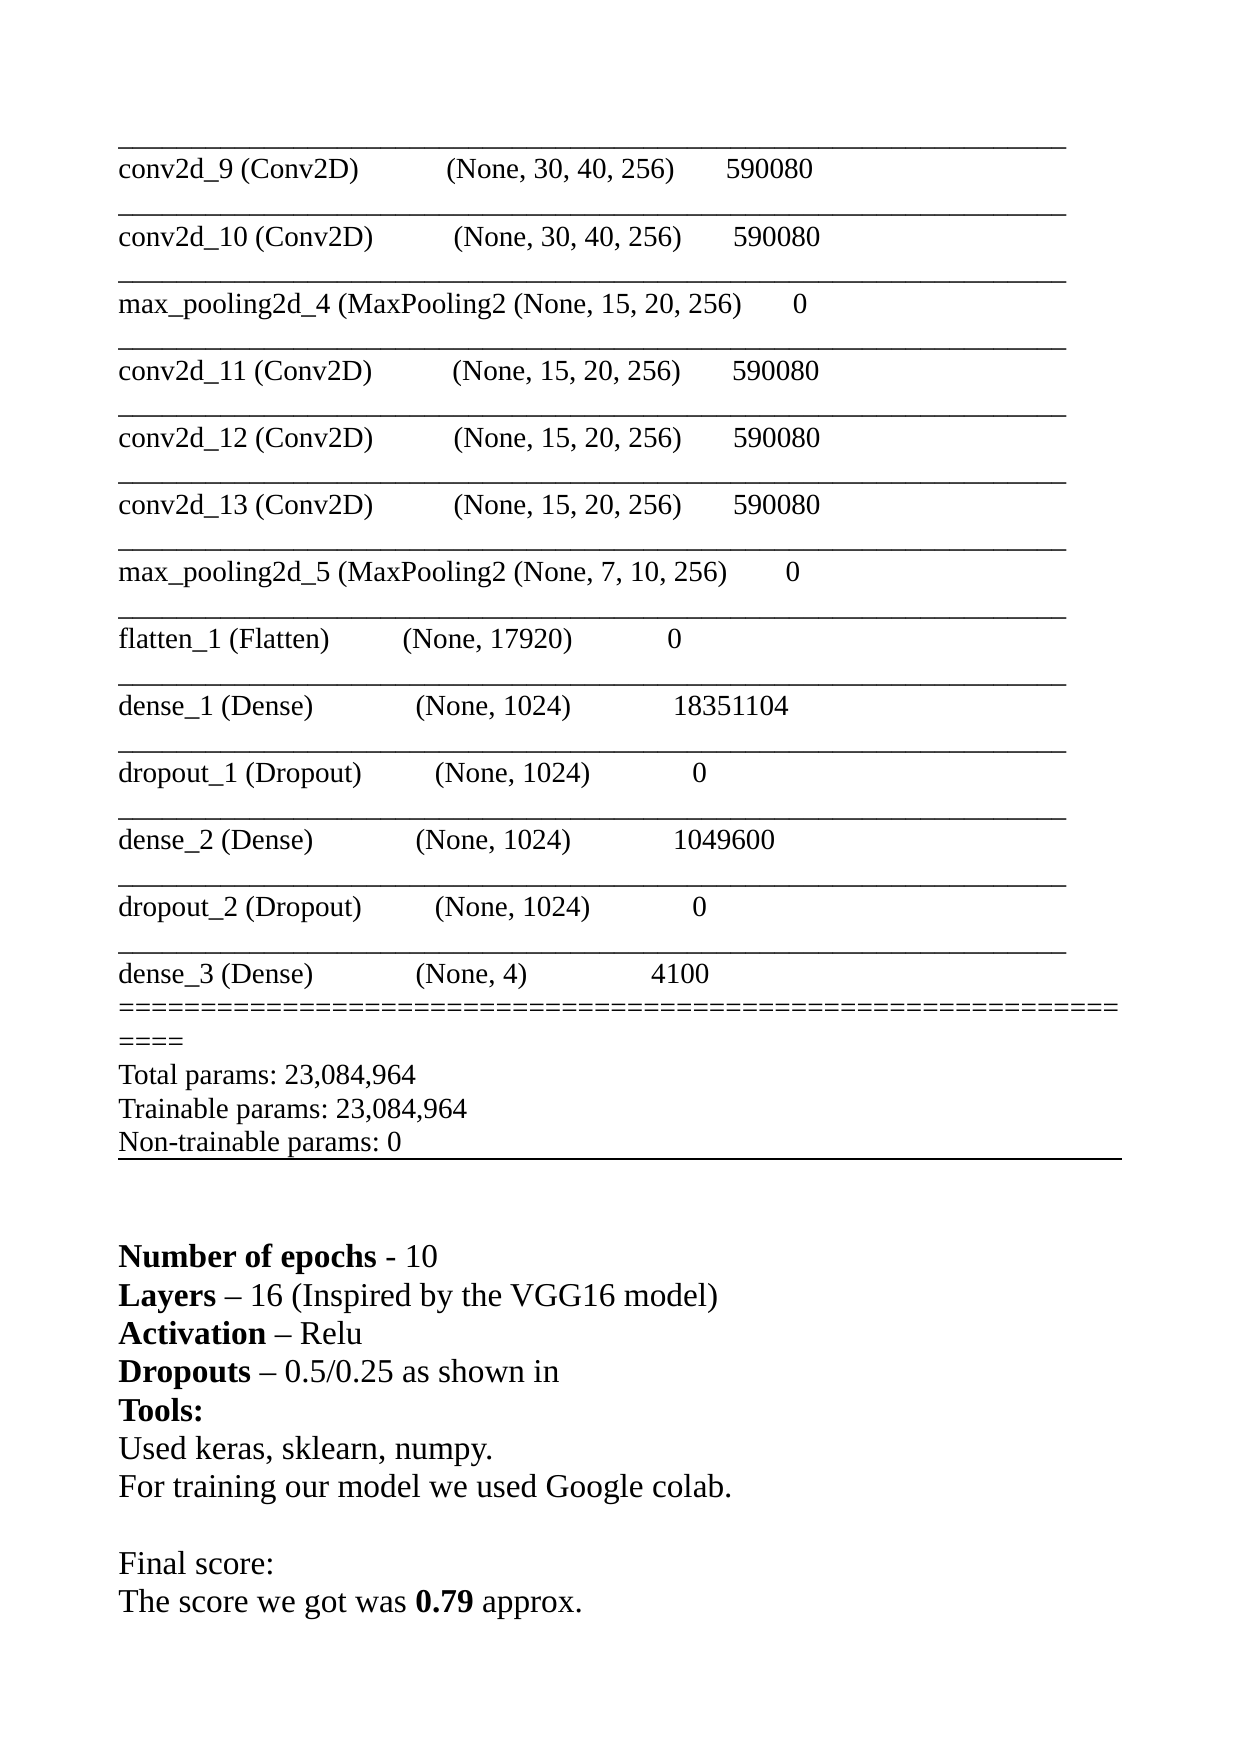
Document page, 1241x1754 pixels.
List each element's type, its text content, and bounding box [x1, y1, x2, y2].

text Total params: 23,084,964 [118, 1057, 1122, 1091]
text _________________________________________________________________ [118, 319, 1122, 353]
text dropout_1 (Dropout) (None, 1024) 0 [118, 755, 1122, 789]
text Number of epochs - 10 Layers – 16 (Inspired by the VGG16 model) Activation – Relu Dropouts – 0.5/0.25 as shown in Tools: Used keras, sklearn, numpy. For training our model we used Google colab. [118, 1198, 1122, 1543]
text _________________________________________________________________ [118, 722, 1122, 755]
text max_pooling2d_4 (MaxPooling2 (None, 15, 20, 256) 0 [118, 286, 1122, 319]
text _________________________________________________________________ [118, 118, 1122, 152]
text conv2d_11 (Conv2D) (None, 15, 20, 256) 590080 [118, 353, 1122, 386]
text dropout_2 (Dropout) (None, 1024) 0 [118, 889, 1122, 923]
text max_pooling2d_5 (MaxPooling2 (None, 7, 10, 256) 0 [118, 554, 1122, 588]
text flatten_1 (Flatten) (None, 17920) 0 [118, 621, 1122, 655]
text dense_1 (Dense) (None, 1024) 18351104 [118, 688, 1122, 722]
text dense_2 (Dense) (None, 1024) 1049600 [118, 822, 1122, 856]
text _________________________________________________________________ [118, 856, 1122, 889]
text _________________________________________________________________ [118, 185, 1122, 219]
text conv2d_13 (Conv2D) (None, 15, 20, 256) 590080 [118, 487, 1122, 521]
text conv2d_12 (Conv2D) (None, 15, 20, 256) 590080 [118, 420, 1122, 453]
text _________________________________________________________________ [118, 453, 1122, 487]
text Non-trainable params: 0 [118, 1124, 1122, 1158]
text _________________________________________________________________ [118, 588, 1122, 621]
text conv2d_9 (Conv2D) (None, 30, 40, 256) 590080 [118, 152, 1122, 185]
text _________________________________________________________________ [118, 521, 1122, 554]
text Trainable params: 23,084,964 [118, 1091, 1122, 1124]
text _________________________________________________________________ [118, 789, 1122, 822]
text _________________________________________________________________ [118, 655, 1122, 688]
text Final score: [118, 1543, 1122, 1582]
text _________________________________________________________________ [118, 923, 1122, 957]
text ================================================================= [118, 990, 1122, 1057]
text _________________________________________________________________ [118, 252, 1122, 286]
text dense_3 (Dense) (None, 4) 4100 [118, 957, 1122, 990]
text conv2d_10 (Conv2D) (None, 30, 40, 256) 590080 [118, 219, 1122, 252]
text The score we got was 0.79 approx. [118, 1582, 1122, 1620]
text _________________________________________________________________ [118, 386, 1122, 420]
